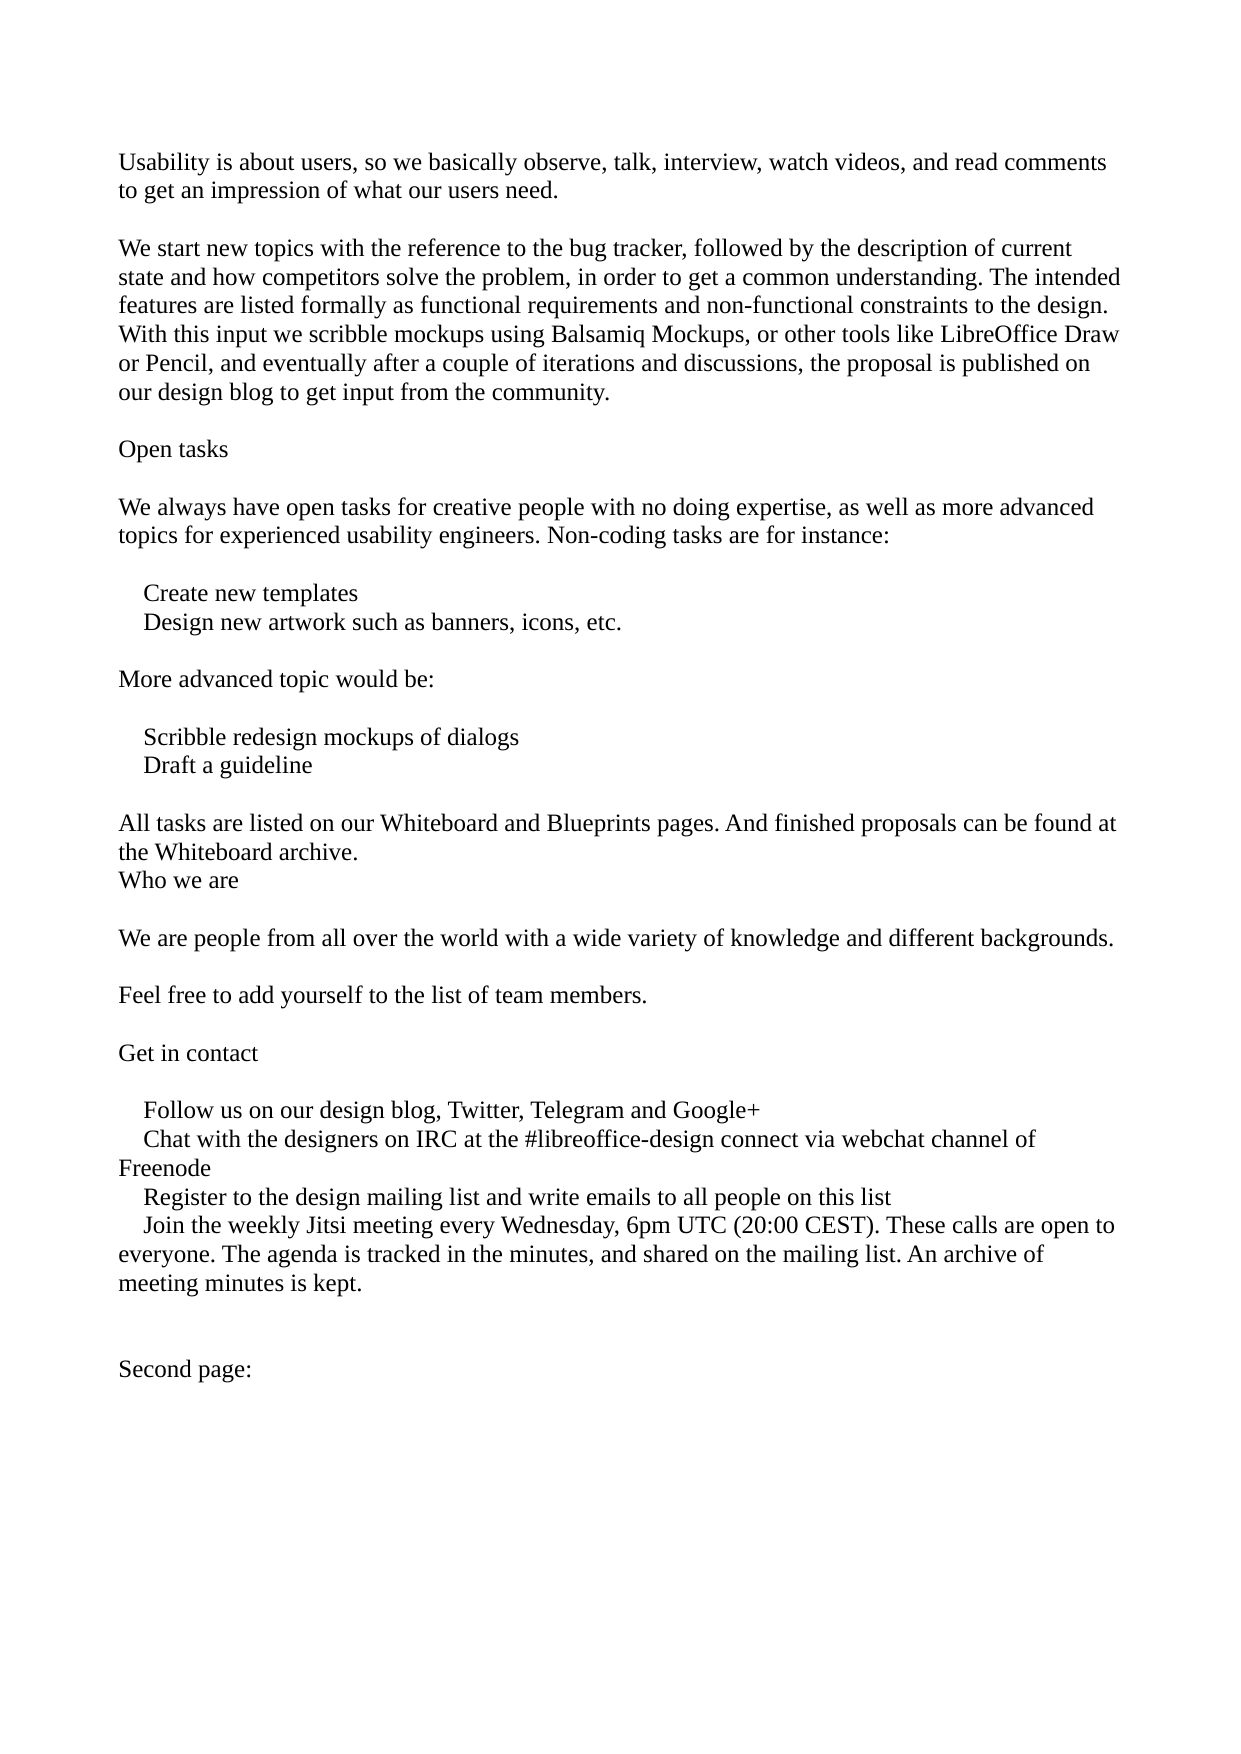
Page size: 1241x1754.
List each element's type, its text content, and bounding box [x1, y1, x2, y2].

text Draft a guideline [118, 751, 1122, 779]
text Second page: [118, 1354, 1122, 1383]
text More advanced topic would be: [118, 664, 1122, 693]
text Join the weekly Jitsi meeting every Wednesday, 6pm UTC (20:00 CEST). These calls are open to everyone. The agenda is tracked in the minutes, and shared on the mailing list. An archive of meeting minutes is kept. [118, 1211, 1122, 1297]
text Feel free to add yourself to the list of team members. [118, 981, 1122, 1009]
text Follow us on our design blog, Twitter, Telegram and Google+ [118, 1096, 1122, 1124]
text Design new artwork such as banners, icons, etc. [118, 607, 1122, 636]
text All tasks are listed on our Whiteboard and Blueprints pages. And finished proposals can be found at the Whiteboard archive. [118, 808, 1122, 866]
text We always have open tasks for creative people with no doing expertise, as well as more advanced topics for experienced usability engineers. Non-coding tasks are for instance: [118, 492, 1122, 549]
text Who we are [118, 866, 1122, 894]
text Register to the design mailing list and write emails to all people on this list [118, 1182, 1122, 1211]
text Usability is about users, so we basically observe, talk, interview, watch videos, and read comments to get an impression of what our users need. [118, 147, 1122, 204]
text Chat with the designers on IRC at the #libreoffice-design connect via webchat channel of Freenode [118, 1124, 1122, 1182]
text Open tasks [118, 434, 1122, 463]
text Get in contact [118, 1038, 1122, 1067]
text Create new templates [118, 578, 1122, 607]
text We start new topics with the reference to the bug tracker, followed by the description of current state and how competitors solve the problem, in order to get a common understanding. The intended features are listed formally as functional requirements and non-functional constraints to the design. With this input we scribble mockups using Balsamiq Mockups, or other tools like LibreOffice Draw or Pencil, and eventually after a couple of iterations and discussions, the proposal is published on our design blog to get input from the community. [118, 233, 1122, 406]
text Scribble redesign mockups of dialogs [118, 722, 1122, 751]
text We are people from all over the world with a wide variety of knowledge and different backgrounds. [118, 923, 1122, 952]
